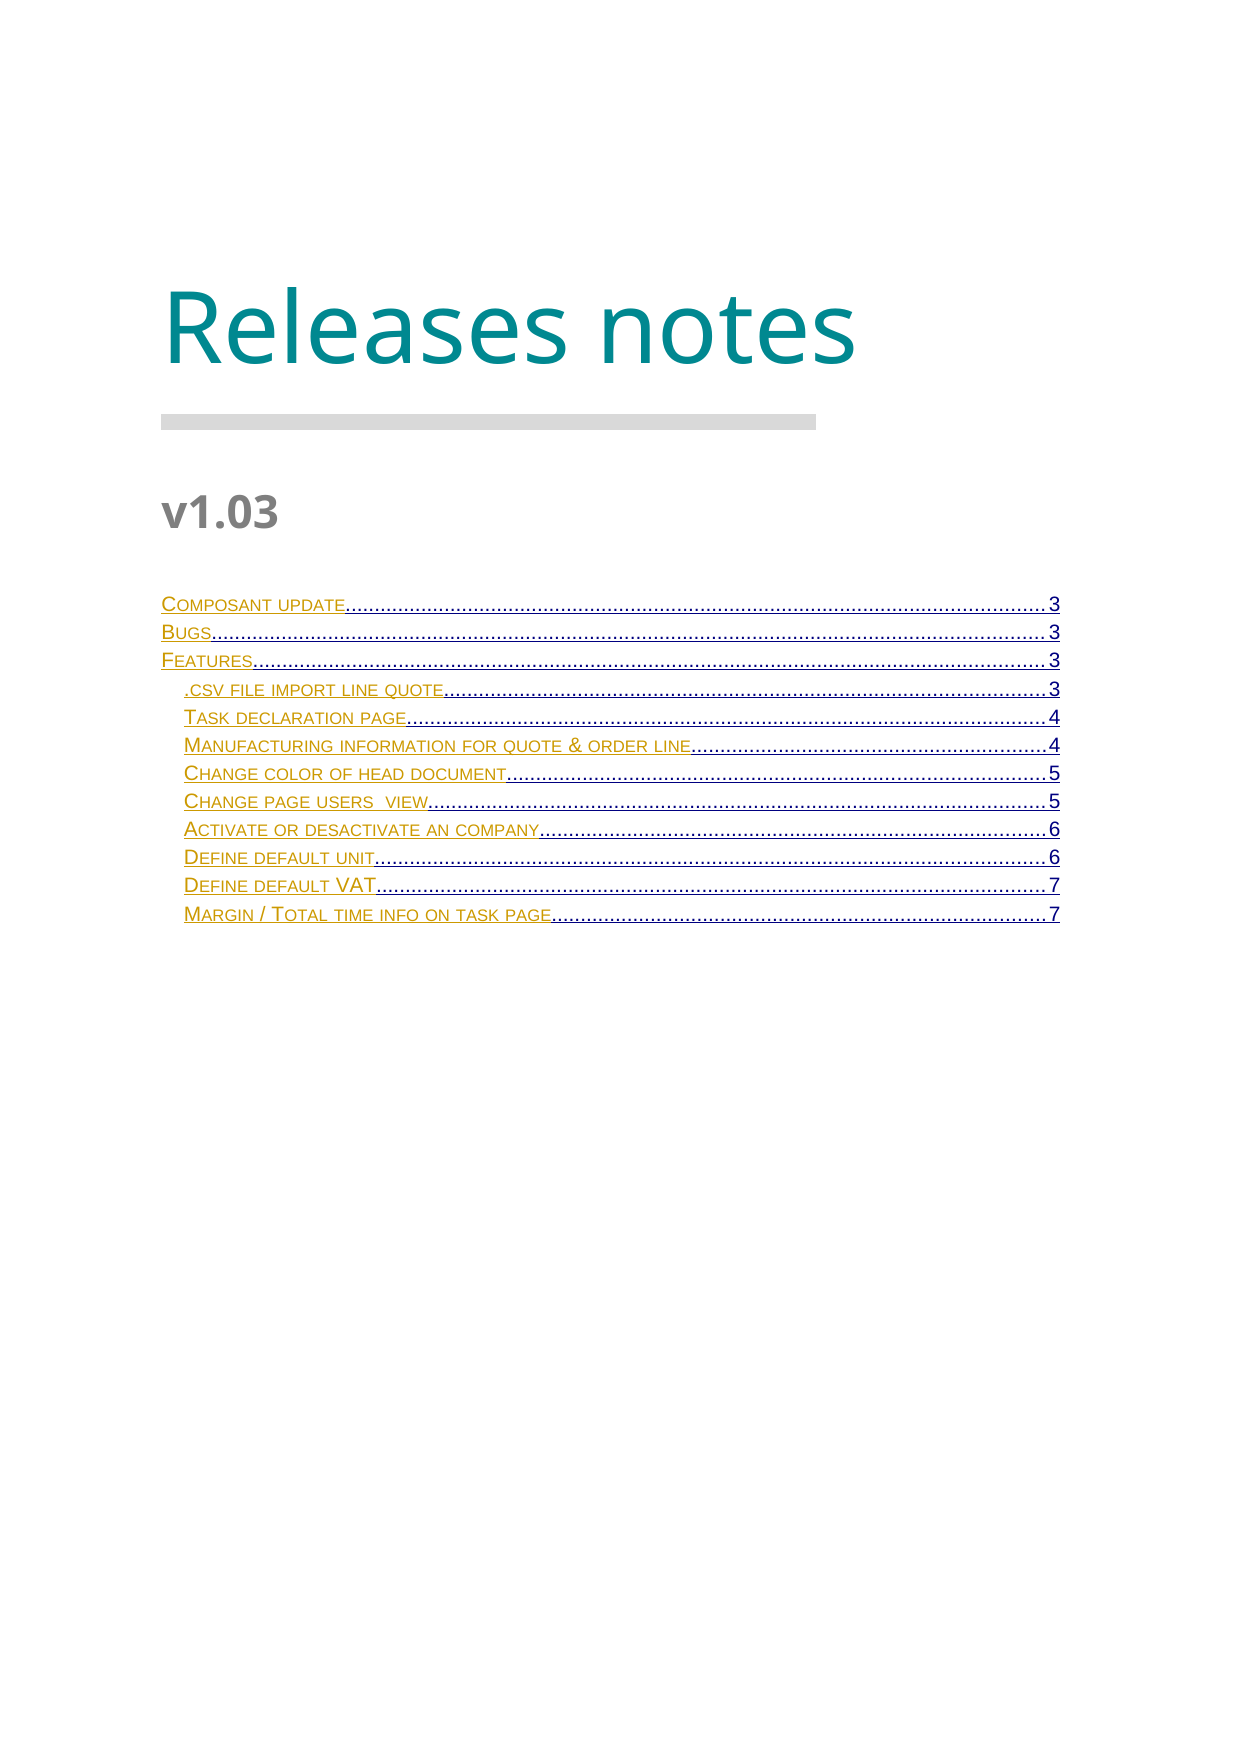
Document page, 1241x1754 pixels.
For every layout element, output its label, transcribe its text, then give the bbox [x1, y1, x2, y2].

table_cell v1.03 Composant update 3 Bugs 3 Features 3 .csv file import line quote 3 Task declaration page 4 Manufacturing information for quote & order line 4 Change color of head document 5 Change page users view 5 Activate or desactivate an company 6 Define default unit 6 Define default VAT 7 Margin / Total time info on task page 7 [150, 414, 1240, 925]
table_header Releases notes [150, 189, 1240, 414]
